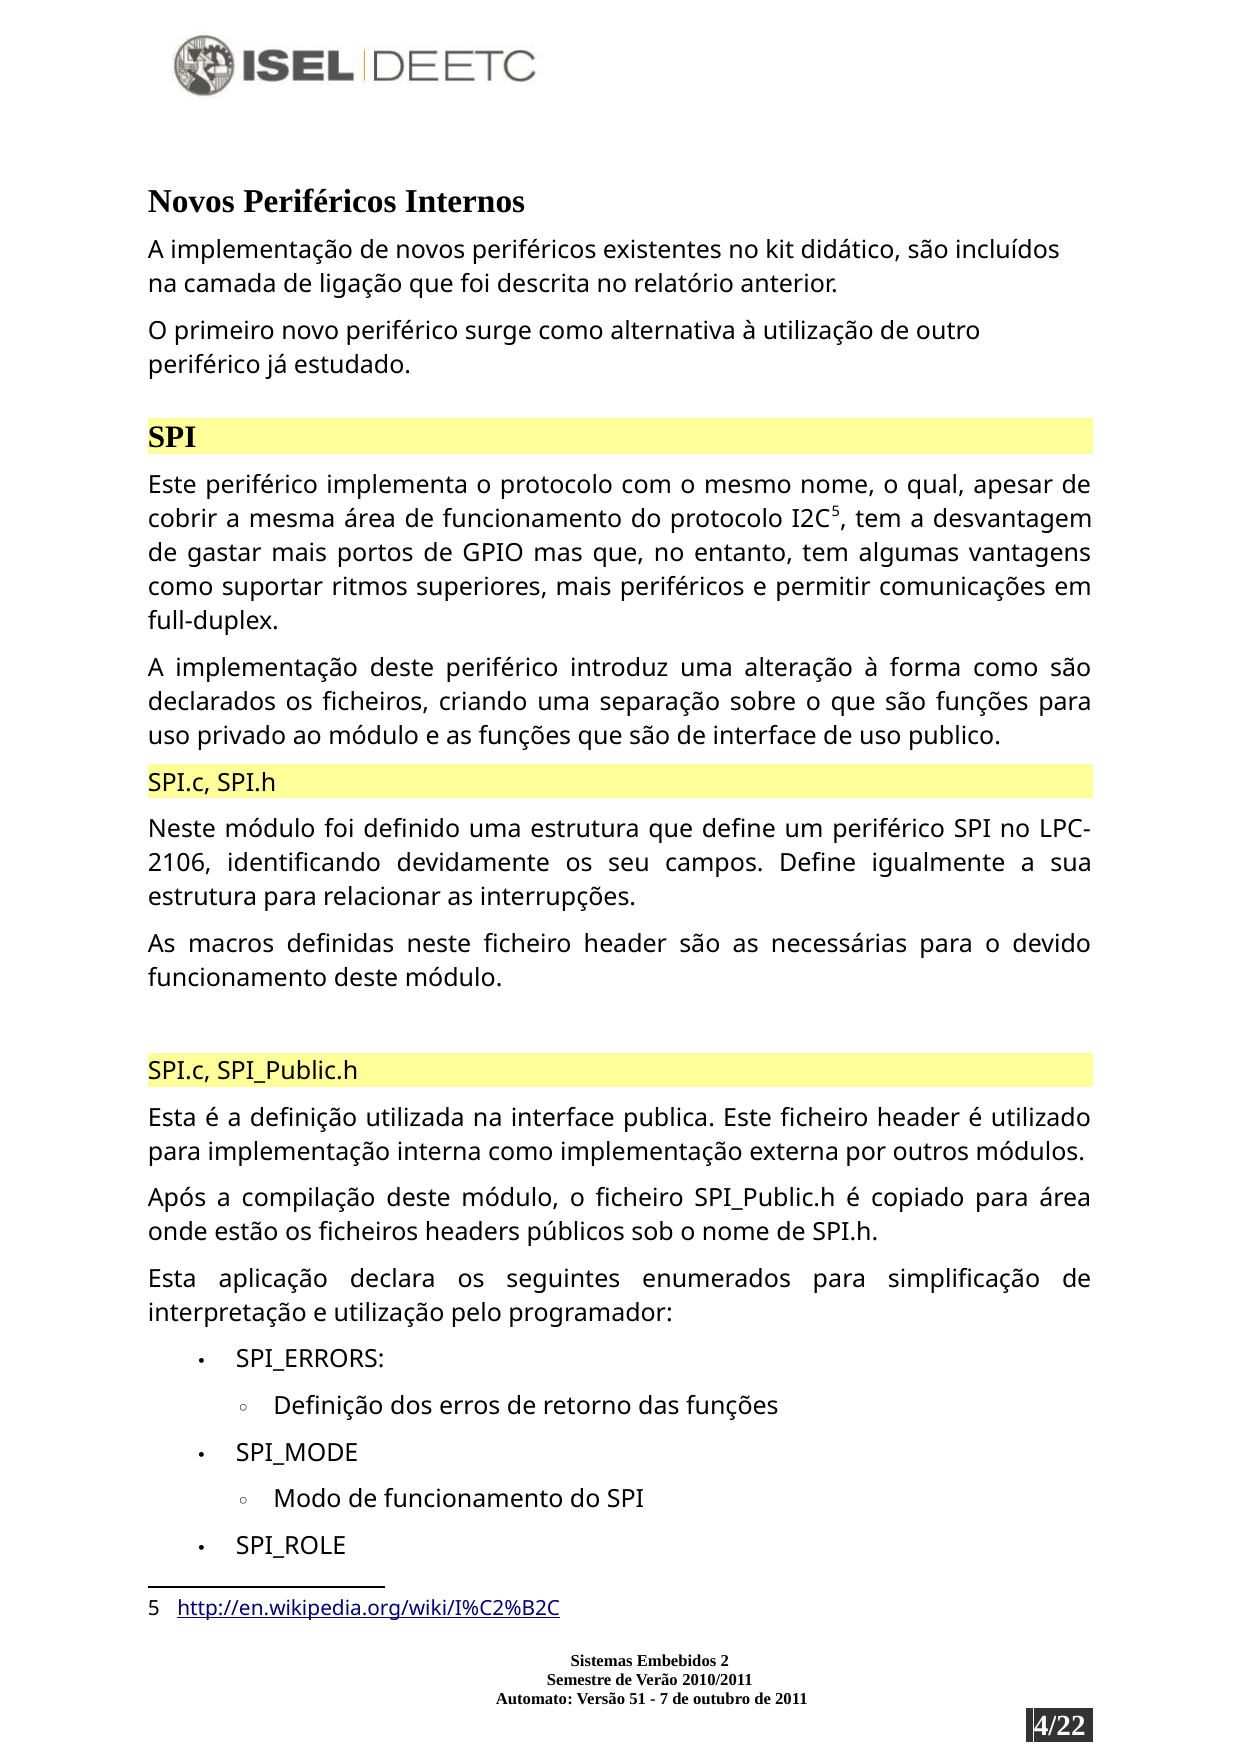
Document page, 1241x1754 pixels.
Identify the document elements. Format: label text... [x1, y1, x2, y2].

text A implementação deste periférico introduz uma alteração à forma como são declarados os ficheiros, criando uma separação sobre o que são funções para uso privado ao módulo e as funções que são de interface de uso publico. [148, 649, 1093, 752]
text Este periférico implementa o protocolo com o mesmo nome, o qual, apesar de cobrir a mesma área de funcionamento do protocolo I2C, tem a desvantagem de gastar mais portos de GPIO mas que, no entanto, tem algumas vantagens como suportar ritmos superiores, mais periféricos e permitir comunicações em full-duplex. [148, 467, 1093, 637]
text As macros definidas neste ficheiro header são as necessárias para o devido funcionamento deste módulo. [148, 926, 1093, 994]
list Modo de funcionamento do SPI [236, 1481, 1093, 1515]
subtitle SPI [148, 418, 1093, 454]
list SPI_MODE [198, 1434, 1093, 1468]
list SPI_ERRORS: [198, 1341, 1093, 1375]
text Esta aplicação declara os seguintes enumerados para simplificação de interpretação e utilização pelo programador: [148, 1261, 1093, 1329]
text http://en.wikipedia.org/wiki/I%C2%B2C [148, 1593, 1093, 1621]
text Neste módulo foi definido uma estrutura que define um periférico SPI no LPC-2106, identificando devidamente os seu campos. Define igualmente a sua estrutura para relacionar as interrupções. [148, 811, 1093, 913]
text O primeiro novo periférico surge como alternativa à utilização de outro periférico já estudado. [148, 313, 1093, 381]
text SPI.c, SPI.h [148, 764, 1093, 798]
text Após a compilação deste módulo, o ficheiro SPI_Public.h é copiado para área onde estão os ficheiros headers públicos sob o nome de SPI.h. [148, 1180, 1093, 1248]
list SPI_ROLE [198, 1527, 1093, 1561]
text SPI.c, SPI_Public.h [148, 1053, 1093, 1087]
text Esta é a definição utilizada na interface publica. Este ficheiro header é utilizado para implementação interna como implementação externa por outros módulos. [148, 1099, 1093, 1167]
picture [164, 20, 566, 121]
list Definição dos erros de retorno das funções [236, 1388, 1093, 1422]
text A implementação de novos periféricos existentes no kit didático, são incluídos na camada de ligação que foi descrita no relatório anterior. [148, 232, 1093, 300]
subtitle Novos Periféricos Internos [148, 181, 1093, 219]
